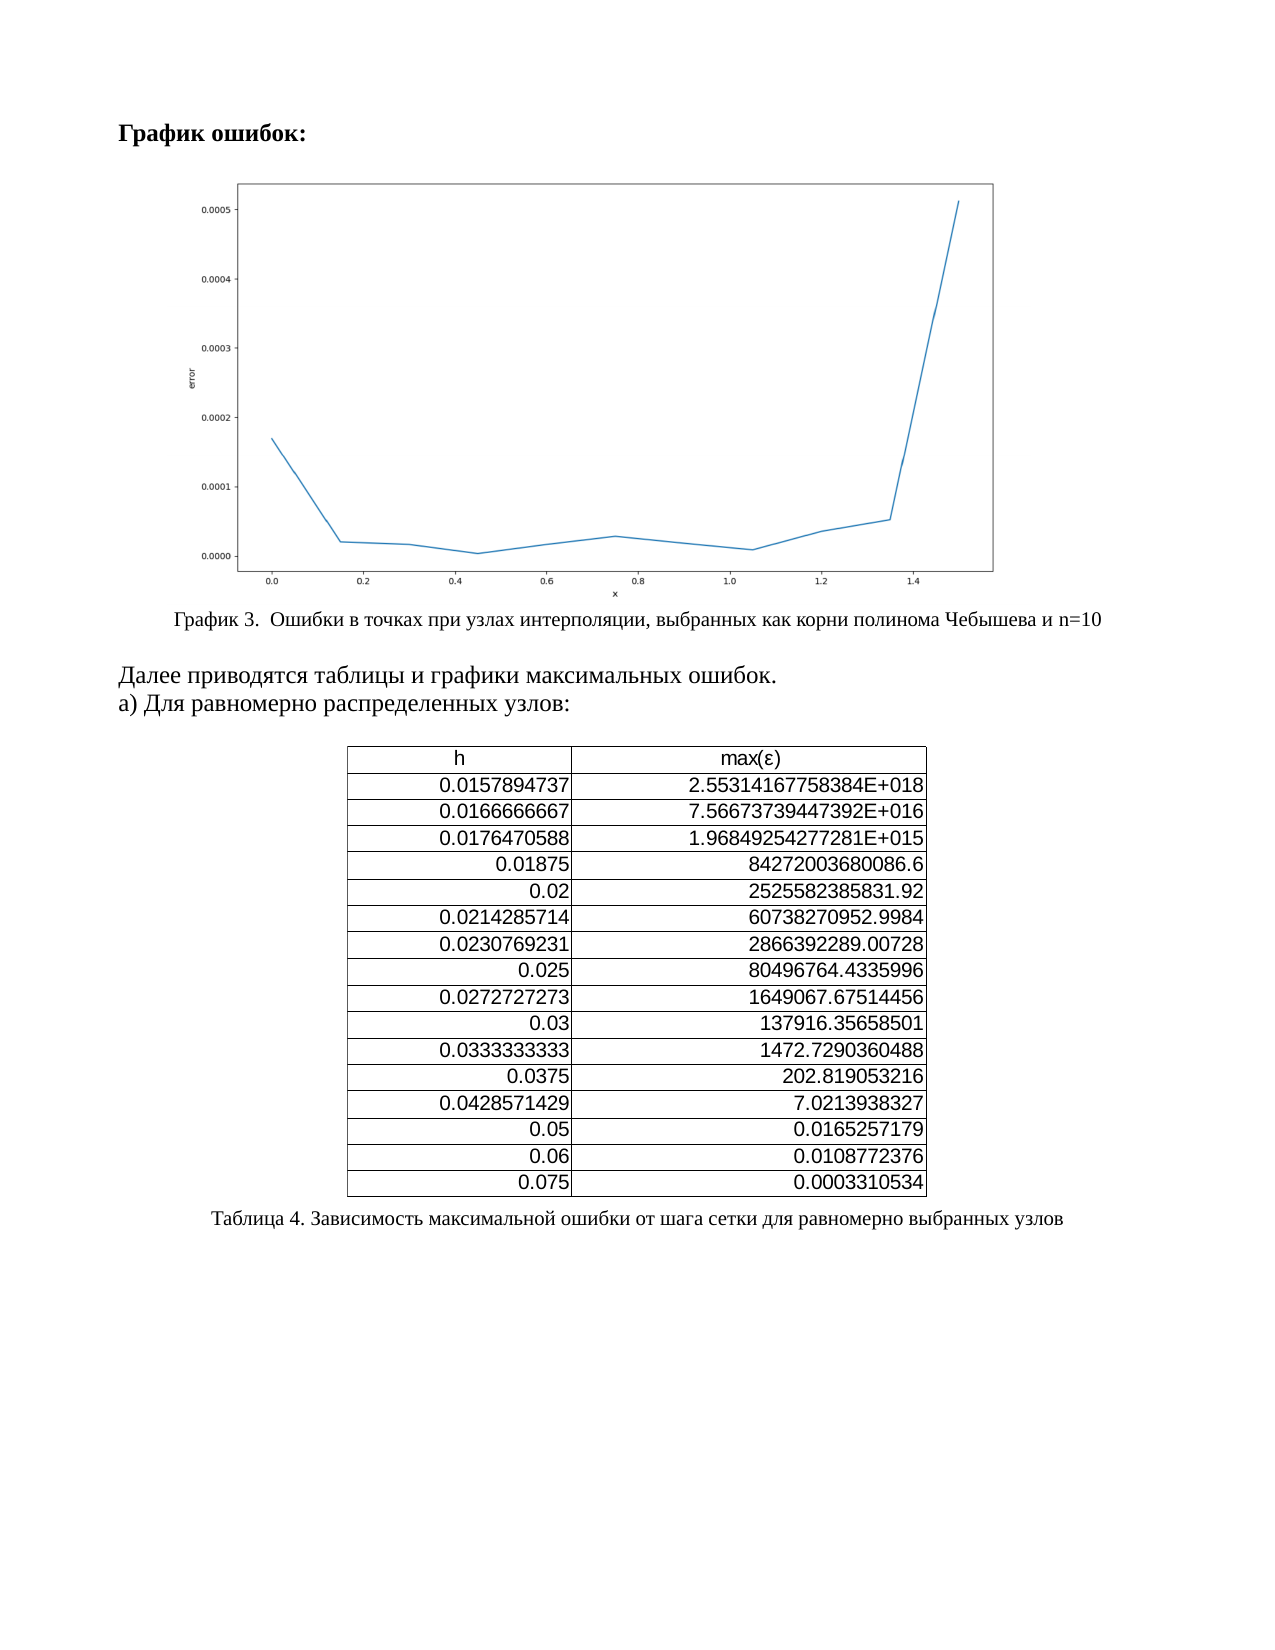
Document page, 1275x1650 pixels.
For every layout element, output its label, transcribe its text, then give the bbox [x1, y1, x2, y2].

text а) Для равномерно распределенных узлов: [118, 688, 1157, 717]
picture [166, 158, 1031, 605]
text График 3. Ошибки в точках при узлах интерполяции, выбранных как корни полинома Чебышева и n=10 [118, 607, 1157, 631]
text Таблица 4. Зависимость максимальной ошибки от шага сетки для равномерно выбранных узлов [118, 1206, 1157, 1230]
text Далее приводятся таблицы и графики максимальных ошибок. [118, 660, 1157, 688]
text График ошибок: [118, 118, 1157, 147]
